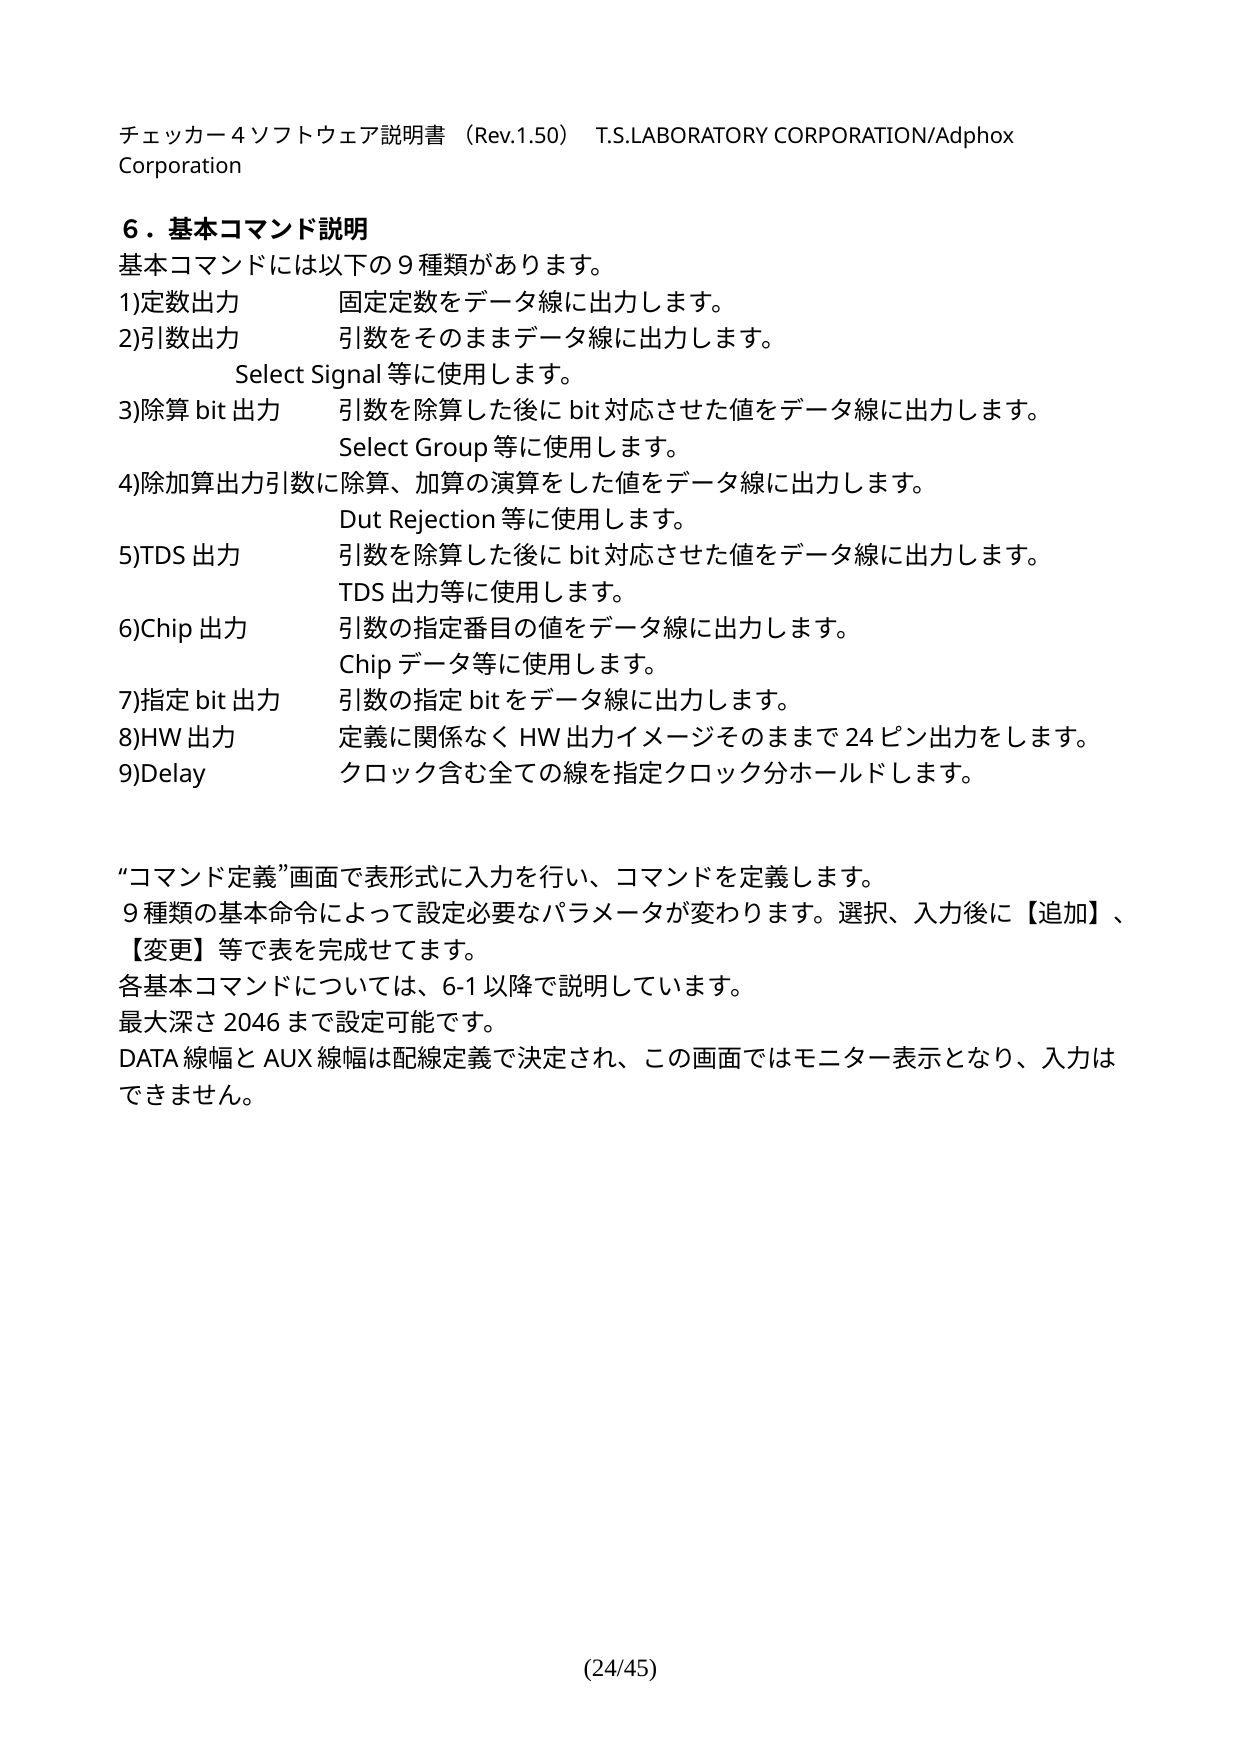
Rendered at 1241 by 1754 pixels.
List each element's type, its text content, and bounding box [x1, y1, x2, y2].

text 6)Chip出力 引数の指定番目の値をデータ線に出力します。 [118, 608, 1122, 644]
text Select Group等に使用します。 [118, 427, 1122, 463]
text 1)定数出力 固定定数をデータ線に出力します。 [118, 282, 1122, 318]
text 各基本コマンドについては、6-1以降で説明しています。 [118, 966, 1122, 1003]
text 2)引数出力 引数をそのままデータ線に出力します。 [118, 318, 1122, 354]
text 3)除算bit出力 引数を除算した後にbit対応させた値をデータ線に出力します。 [118, 391, 1122, 427]
text 最大深さ2046まで設定可能です。 [118, 1003, 1122, 1039]
text 基本コマンドには以下の９種類があります。 [118, 246, 1122, 282]
text ６．基本コマンド説明 [118, 209, 1122, 246]
text “コマンド定義”画面で表形式に入力を行い、コマンドを定義します。 [118, 858, 1122, 894]
text Dut Rejection等に使用します。 [118, 499, 1122, 536]
text 4)除加算出力 引数に除算、加算の演算をした値をデータ線に出力します。 [118, 463, 1122, 499]
text Chipデータ等に使用します。 [118, 644, 1122, 681]
text 9)Delay クロック含む全ての線を指定クロック分ホールドします。 [118, 753, 1122, 789]
text 5)TDS出力 引数を除算した後にbit対応させた値をデータ線に出力します。 [118, 536, 1122, 572]
text DATA線幅とAUX線幅は配線定義で決定され、この画面ではモニター表示となり、入力はできません。 [118, 1039, 1122, 1111]
text 8)HW出力 定義に関係なくHW出力イメージそのままで24ピン出力をします。 [118, 717, 1122, 753]
text ９種類の基本命令によって設定必要なパラメータが変わります。選択、入力後に【追加】、【変更】等で表を完成せてます。 [118, 894, 1122, 966]
text Select Signal等に使用します。 [118, 354, 1122, 391]
text TDS出力等に使用します。 [118, 572, 1122, 608]
text 7)指定bit出力 引数の指定bitをデータ線に出力します。 [118, 681, 1122, 717]
